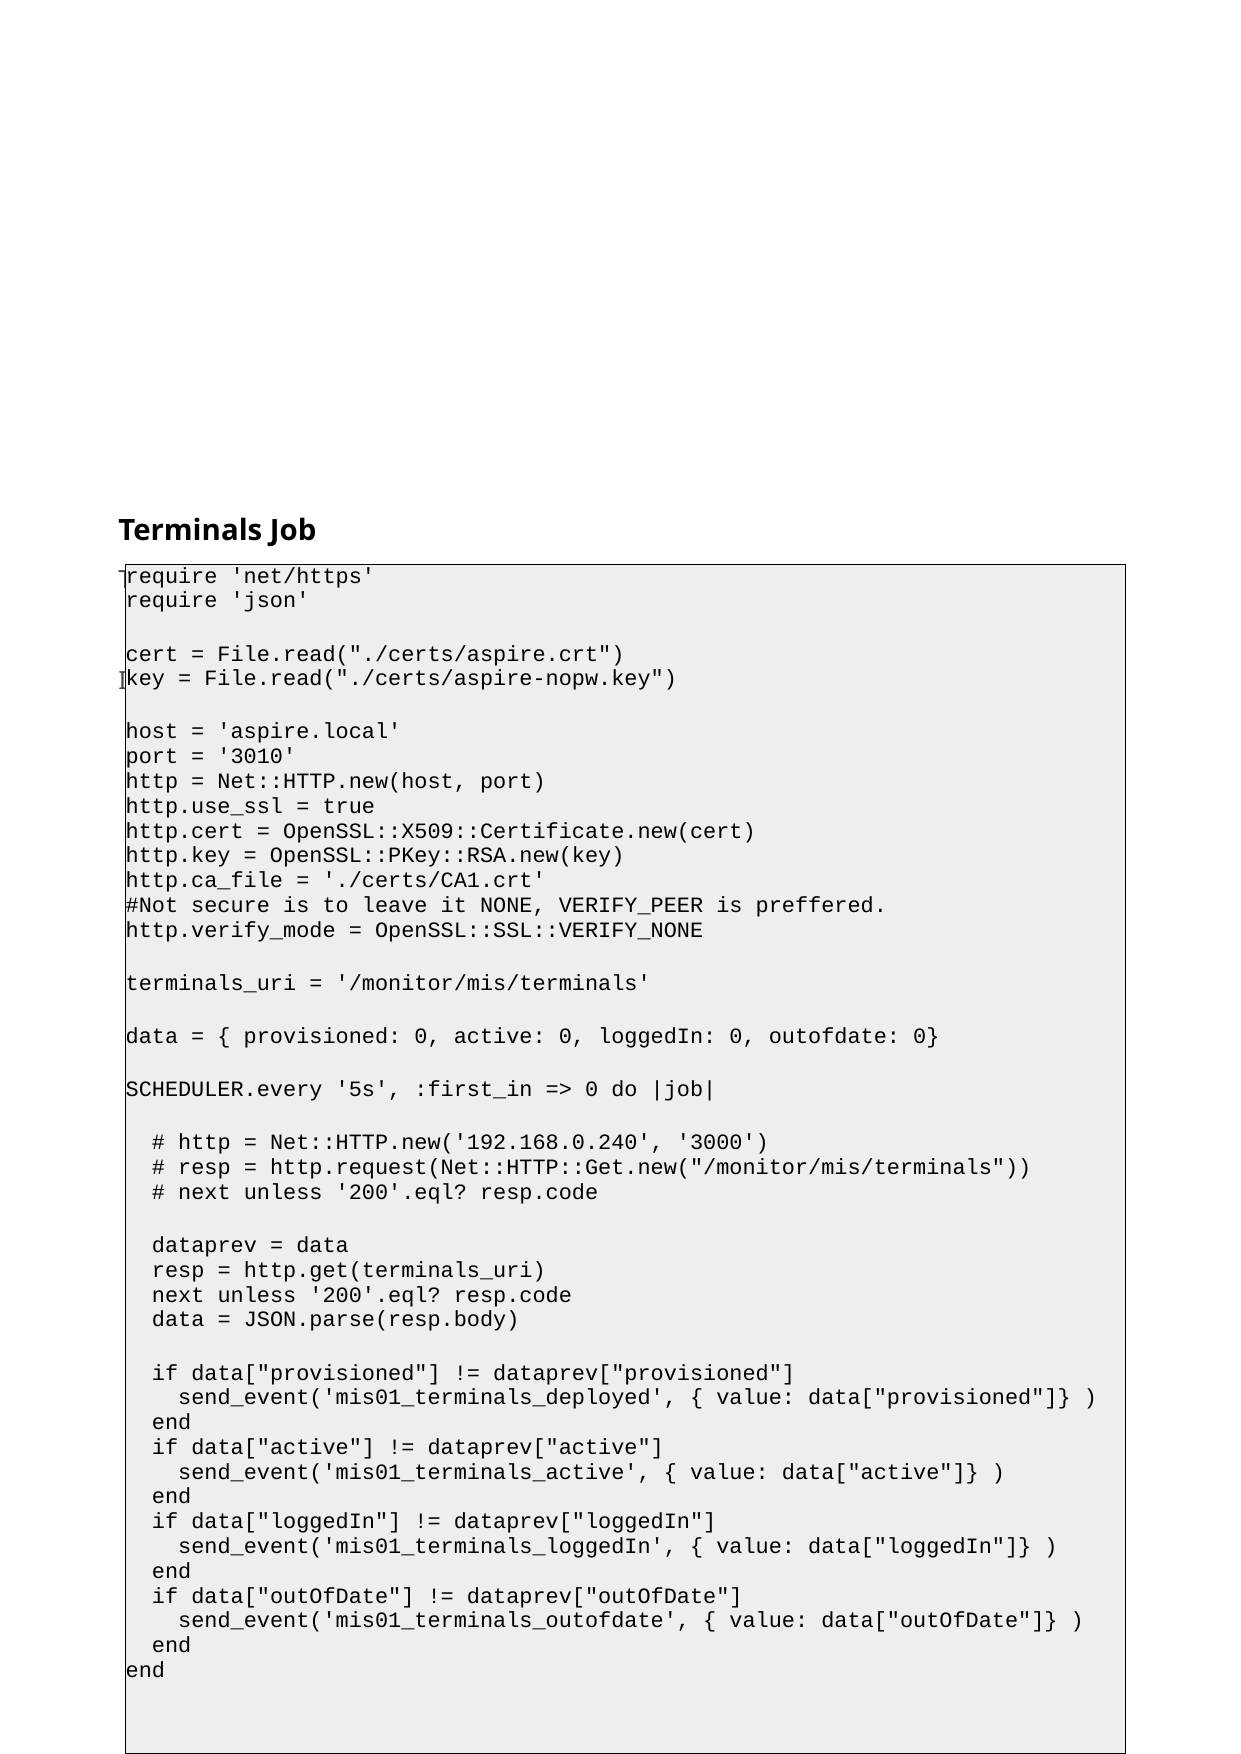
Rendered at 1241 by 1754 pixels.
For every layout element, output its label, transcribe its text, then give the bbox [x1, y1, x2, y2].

subtitle Terminals Job [118, 509, 1122, 549]
text This job makes an HTTPS request to the following URL: [118, 561, 1122, 570]
